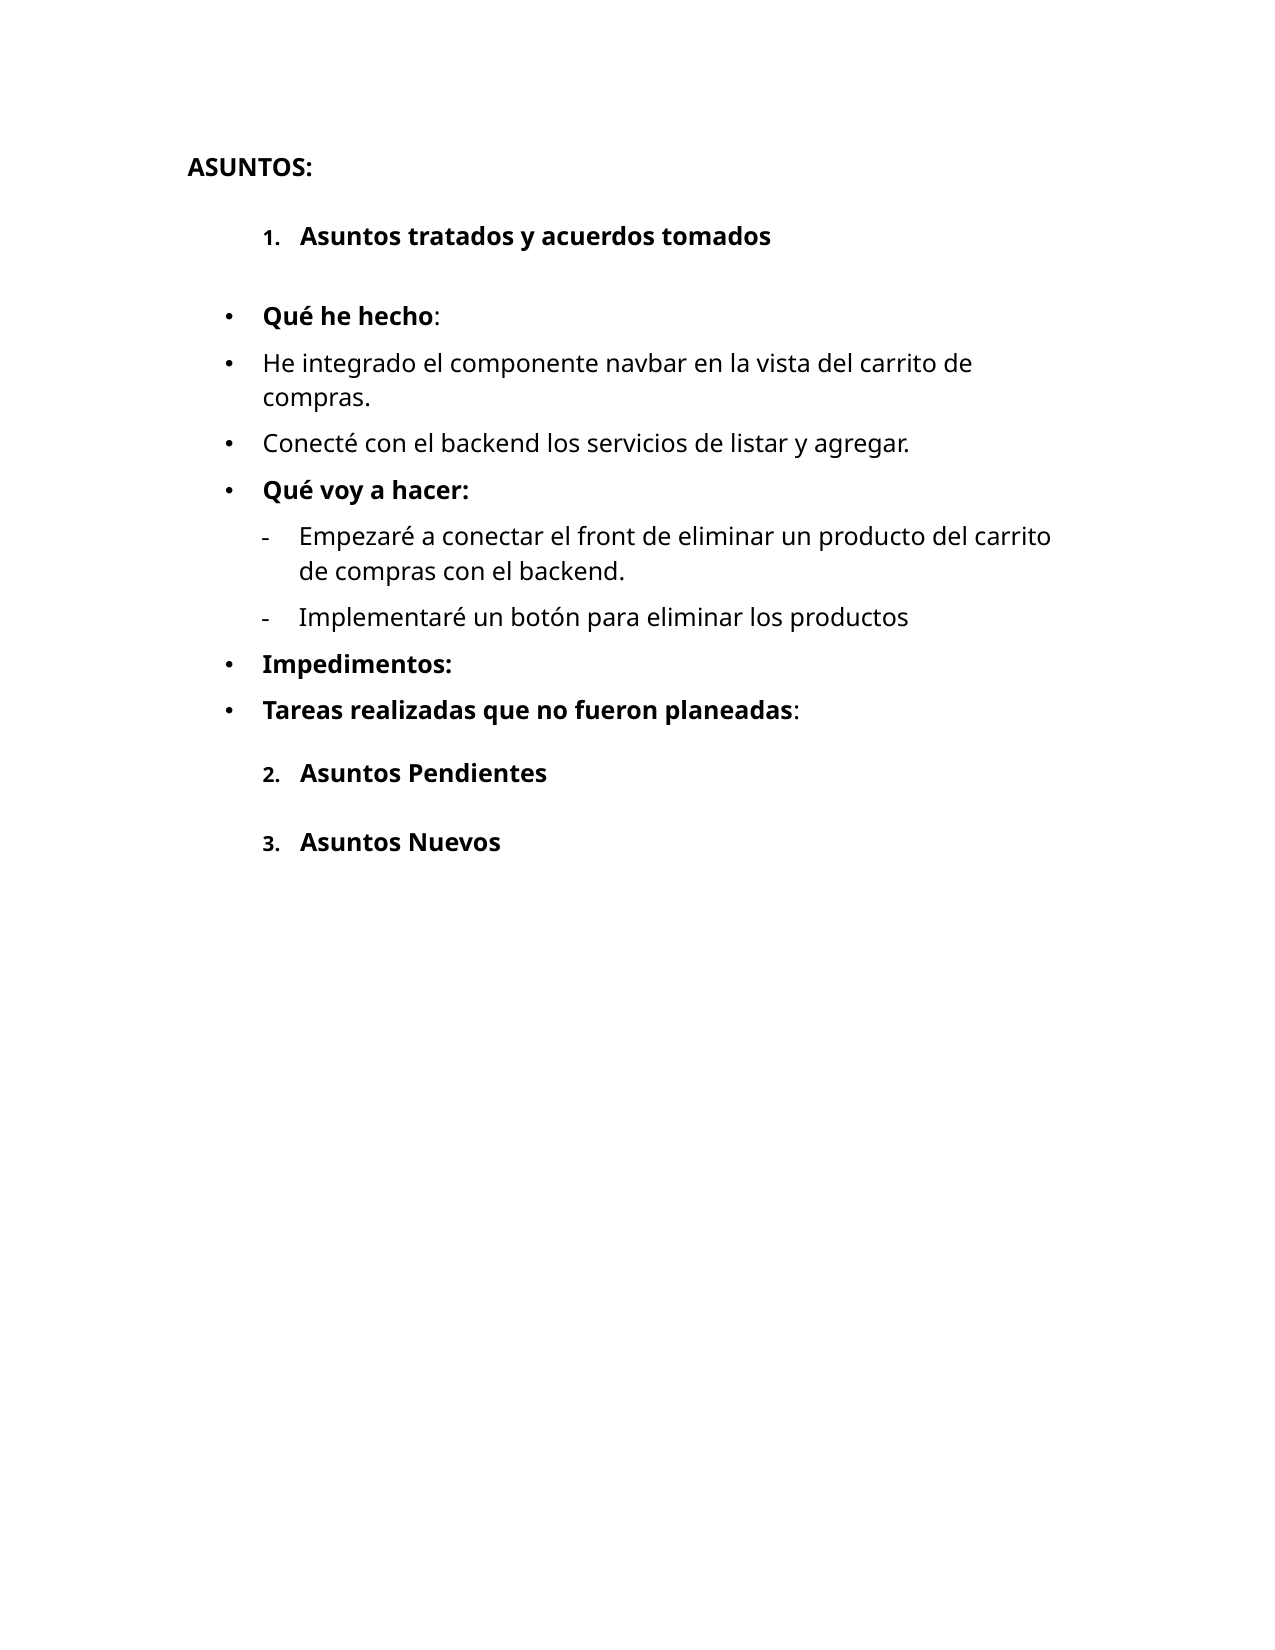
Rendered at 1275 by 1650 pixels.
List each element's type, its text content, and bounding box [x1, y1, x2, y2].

list Impedimentos: [225, 646, 1087, 680]
list Qué voy a hacer: [225, 472, 1087, 507]
list Qué he hecho: [225, 299, 1087, 333]
list He integrado el componente navbar en la vista del carrito de compras. [225, 345, 1087, 413]
list Conecté con el backend los servicios de listar y agregar. [225, 426, 1087, 460]
list Asuntos Nuevos [262, 824, 1087, 858]
list Asuntos Pendientes [262, 756, 1087, 790]
list Empezaré a conectar el front de eliminar un producto del carrito de compras con el backend. [261, 519, 1087, 587]
list Implementaré un botón para eliminar los productos [261, 600, 1087, 634]
text ASUNTOS: [187, 150, 1087, 184]
list Asuntos tratados y acuerdos tomados [262, 218, 1087, 252]
list Tareas realizadas que no fueron planeadas: [225, 693, 1087, 727]
